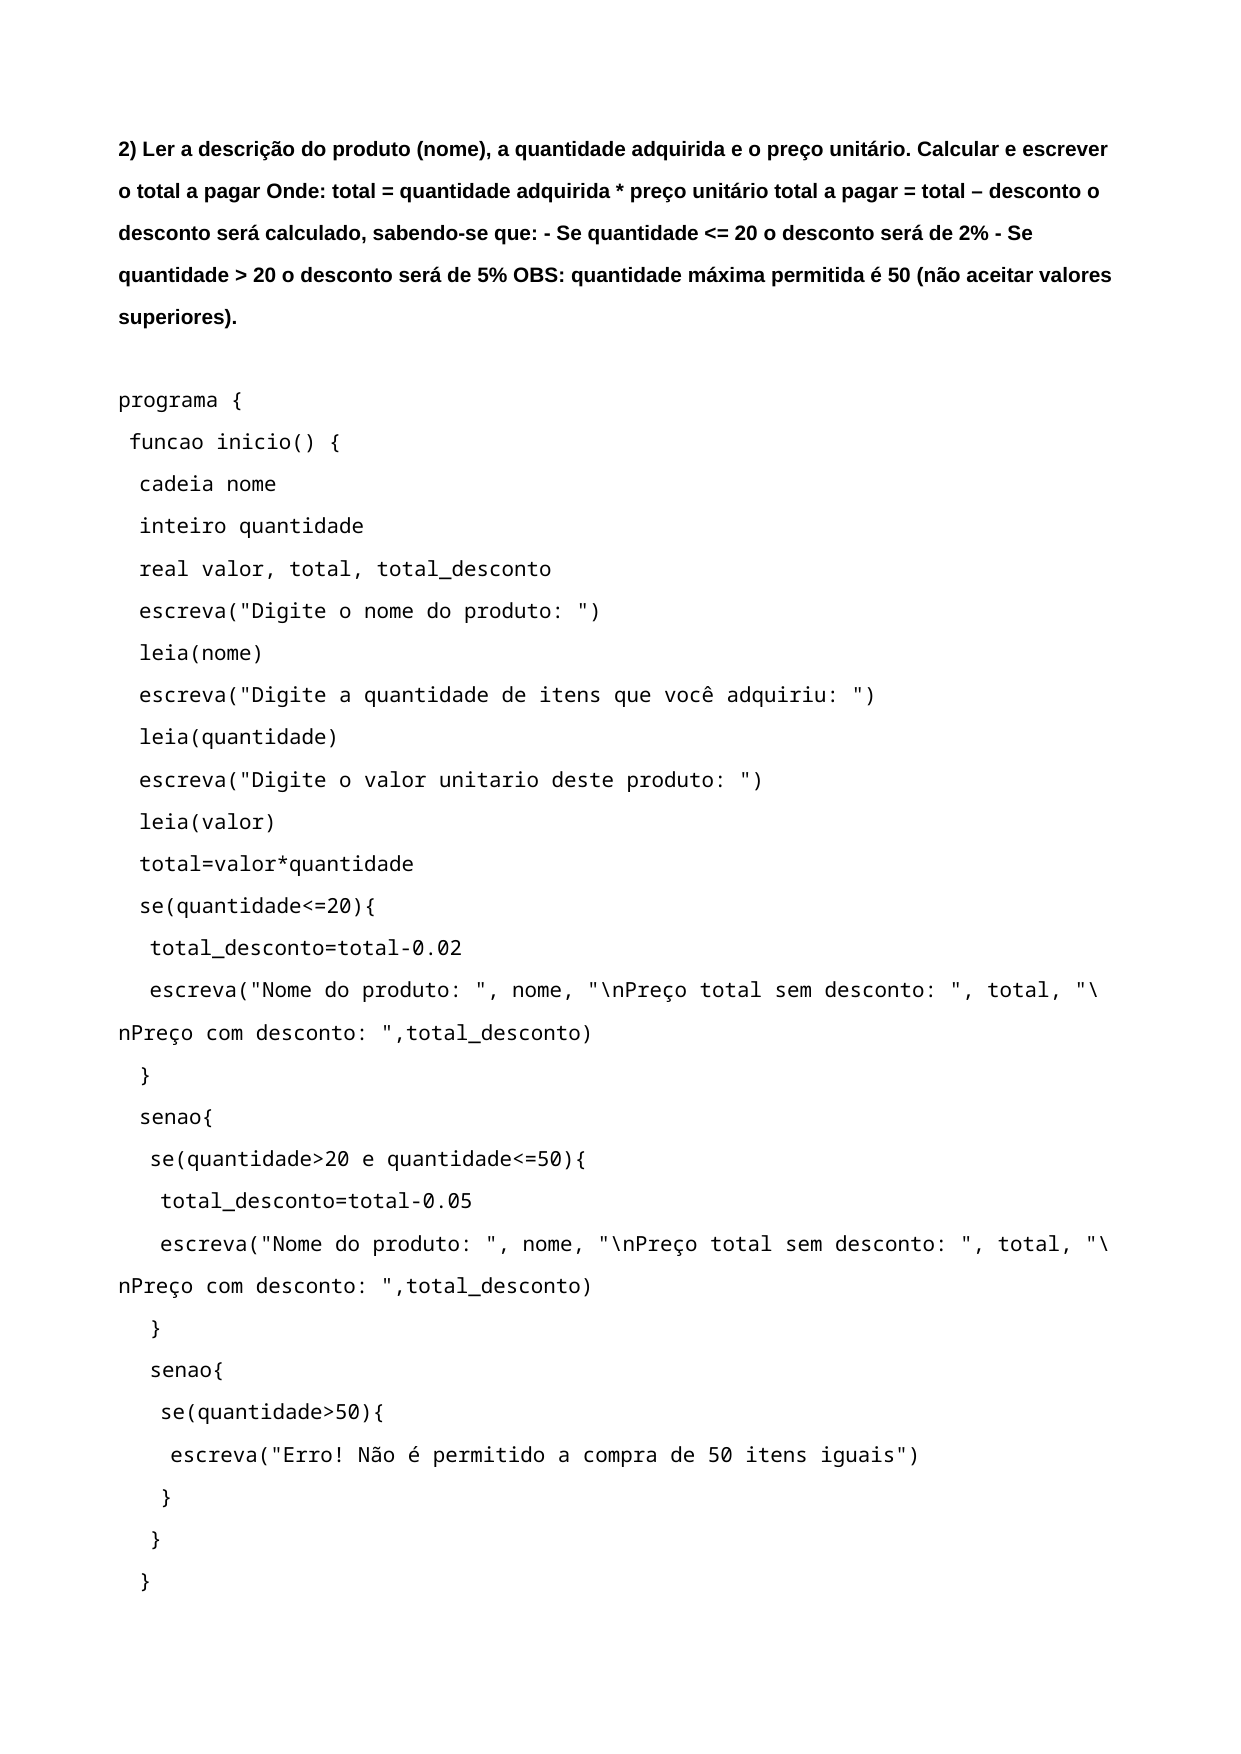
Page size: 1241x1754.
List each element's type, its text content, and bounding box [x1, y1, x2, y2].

text leia(quantidade) [118, 709, 1122, 751]
text cadeia nome [118, 456, 1122, 498]
text total_desconto=total-0.02 [118, 920, 1122, 962]
text real valor, total, total_desconto [118, 540, 1122, 582]
text } [118, 1510, 1122, 1552]
text se(quantidade>50){ [118, 1384, 1122, 1426]
text escreva("Nome do produto: ", nome, "\nPreço total sem desconto: ", total, "\nPreço com desconto: ",total_desconto) [118, 1215, 1122, 1299]
text leia(valor) [118, 793, 1122, 835]
text } [118, 1299, 1122, 1342]
text se(quantidade<=20){ [118, 877, 1122, 920]
text } [118, 1046, 1122, 1088]
text leia(nome) [118, 624, 1122, 667]
text total_desconto=total-0.05 [118, 1173, 1122, 1215]
text se(quantidade>20 e quantidade<=50){ [118, 1131, 1122, 1173]
text senao{ [118, 1088, 1122, 1131]
text funcao inicio() { [118, 413, 1122, 456]
text 2) Ler a descrição do produto (nome), a quantidade adquirida e o preço unitário. Calcular e escrever o total a pagar Onde: total = quantidade adquirida * preço unitário total a pagar = total – desconto o desconto será calculado, sabendo-se que: - Se quantidade <= 20 o desconto será de 2% - Se quantidade > 20 o desconto será de 5% OBS: quantidade máxima permitida é 50 (não aceitar valores superiores). [118, 118, 1122, 329]
text } [118, 1552, 1122, 1595]
text senao{ [118, 1342, 1122, 1384]
text } [118, 1468, 1122, 1510]
text escreva("Digite o valor unitario deste produto: ") [118, 751, 1122, 793]
text escreva("Nome do produto: ", nome, "\nPreço total sem desconto: ", total, "\nPreço com desconto: ",total_desconto) [118, 962, 1122, 1046]
text total=valor*quantidade [118, 835, 1122, 877]
text escreva("Digite a quantidade de itens que você adquiriu: ") [118, 667, 1122, 709]
text escreva("Digite o nome do produto: ") [118, 582, 1122, 624]
text inteiro quantidade [118, 498, 1122, 540]
text escreva("Erro! Não é permitido a compra de 50 itens iguais") [118, 1426, 1122, 1468]
text programa { [118, 371, 1122, 413]
